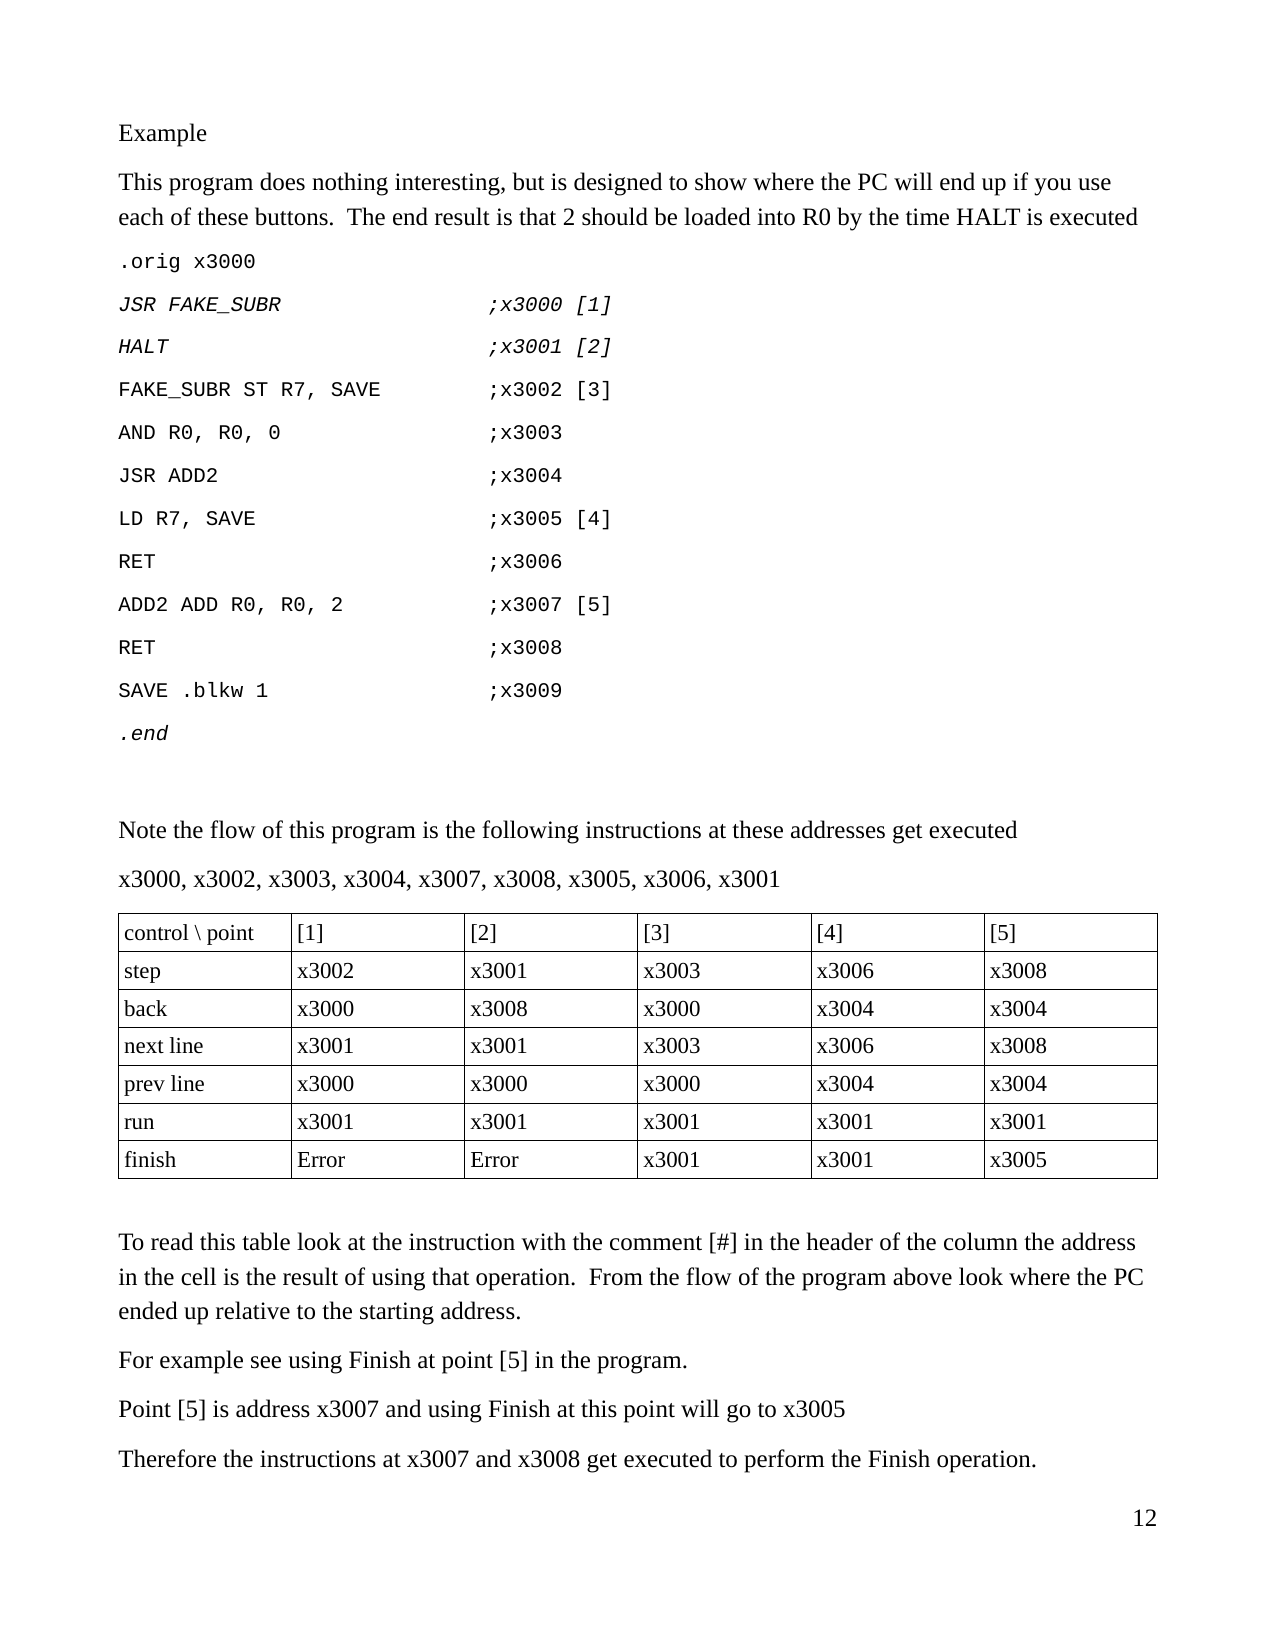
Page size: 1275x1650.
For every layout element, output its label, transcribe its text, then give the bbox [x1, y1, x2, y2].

table_cell x3006 [812, 1028, 984, 1064]
table_cell x3003 [638, 952, 811, 989]
text x3000, x3002, x3003, x3004, x3007, x3008, x3005, x3006, x3001 [118, 864, 1157, 893]
text .orig x3000 [118, 251, 1157, 274]
table_header [2] [465, 914, 637, 951]
table_cell back [119, 990, 291, 1027]
text ADD2 ADD R0, R0, 2 ;x3007 [5] [118, 594, 1157, 618]
text LD R7, SAVE ;x3005 [4] [118, 508, 1157, 532]
table_cell x3002 [292, 952, 464, 989]
text Therefore the instructions at x3007 and x3008 get executed to perform the Finish operation. [118, 1444, 1157, 1472]
table_cell x3001 [985, 1104, 1157, 1140]
table_cell next line [119, 1028, 291, 1064]
text FAKE_SUBR ST R7, SAVE ;x3002 [3] [118, 379, 1157, 403]
table_cell x3001 [292, 1104, 464, 1140]
text SAVE .blkw 1 ;x3009 [118, 680, 1157, 703]
text .end [118, 723, 1157, 746]
table_cell finish [119, 1141, 291, 1178]
table_cell x3001 [465, 1104, 637, 1140]
table_cell x3001 [812, 1141, 984, 1178]
table_cell prev line [119, 1066, 291, 1102]
table_cell x3000 [292, 990, 464, 1027]
table_cell x3000 [638, 1066, 811, 1102]
table_cell x3008 [985, 952, 1157, 989]
text Note the flow of this program is the following instructions at these addresses get executed [118, 815, 1157, 843]
text Point [5] is address x3007 and using Finish at this point will go to x3005 [118, 1394, 1157, 1423]
table_cell x3000 [465, 1066, 637, 1102]
table_cell step [119, 952, 291, 989]
table_cell x3000 [292, 1066, 464, 1102]
table_cell x3001 [638, 1141, 811, 1178]
table_header [4] [812, 914, 984, 951]
text Example [118, 118, 1157, 147]
table_cell x3004 [985, 990, 1157, 1027]
table_cell x3008 [465, 990, 637, 1027]
text JSR ADD2 ;x3004 [118, 465, 1157, 489]
text AND R0, R0, 0 ;x3003 [118, 422, 1157, 446]
table_header [5] [985, 914, 1157, 951]
table_cell x3001 [465, 1028, 637, 1064]
table_cell x3004 [812, 1066, 984, 1102]
table_cell x3005 [985, 1141, 1157, 1178]
table_cell x3000 [638, 990, 811, 1027]
text RET ;x3006 [118, 551, 1157, 575]
table_header control \ point [119, 914, 291, 951]
table_cell x3004 [985, 1066, 1157, 1102]
table_cell x3001 [292, 1028, 464, 1064]
table_cell x3006 [812, 952, 984, 989]
text For example see using Finish at point [5] in the program. [118, 1346, 1157, 1374]
table_header [3] [638, 914, 811, 951]
text JSR FAKE_SUBR ;x3000 [1] [118, 294, 1157, 317]
table_cell x3001 [465, 952, 637, 989]
table_cell x3003 [638, 1028, 811, 1064]
table_cell Error [292, 1141, 464, 1178]
text To read this table look at the instruction with the comment [#] in the header of the column the address in the cell is the result of using that operation. From the flow of the program above look where the PC ended up relative to the starting address. [118, 1227, 1157, 1325]
text This program does nothing interesting, but is designed to show where the PC will end up if you use each of these buttons. The end result is that 2 should be loaded into R0 by the time HALT is executed [118, 167, 1157, 230]
table_cell x3001 [812, 1104, 984, 1140]
table_cell x3004 [812, 990, 984, 1027]
table_header [1] [292, 914, 464, 951]
text RET ;x3008 [118, 637, 1157, 661]
table_cell x3001 [638, 1104, 811, 1140]
table_cell x3008 [985, 1028, 1157, 1064]
table_cell Error [465, 1141, 637, 1178]
table_cell run [119, 1104, 291, 1140]
text HALT ;x3001 [2] [118, 337, 1157, 360]
